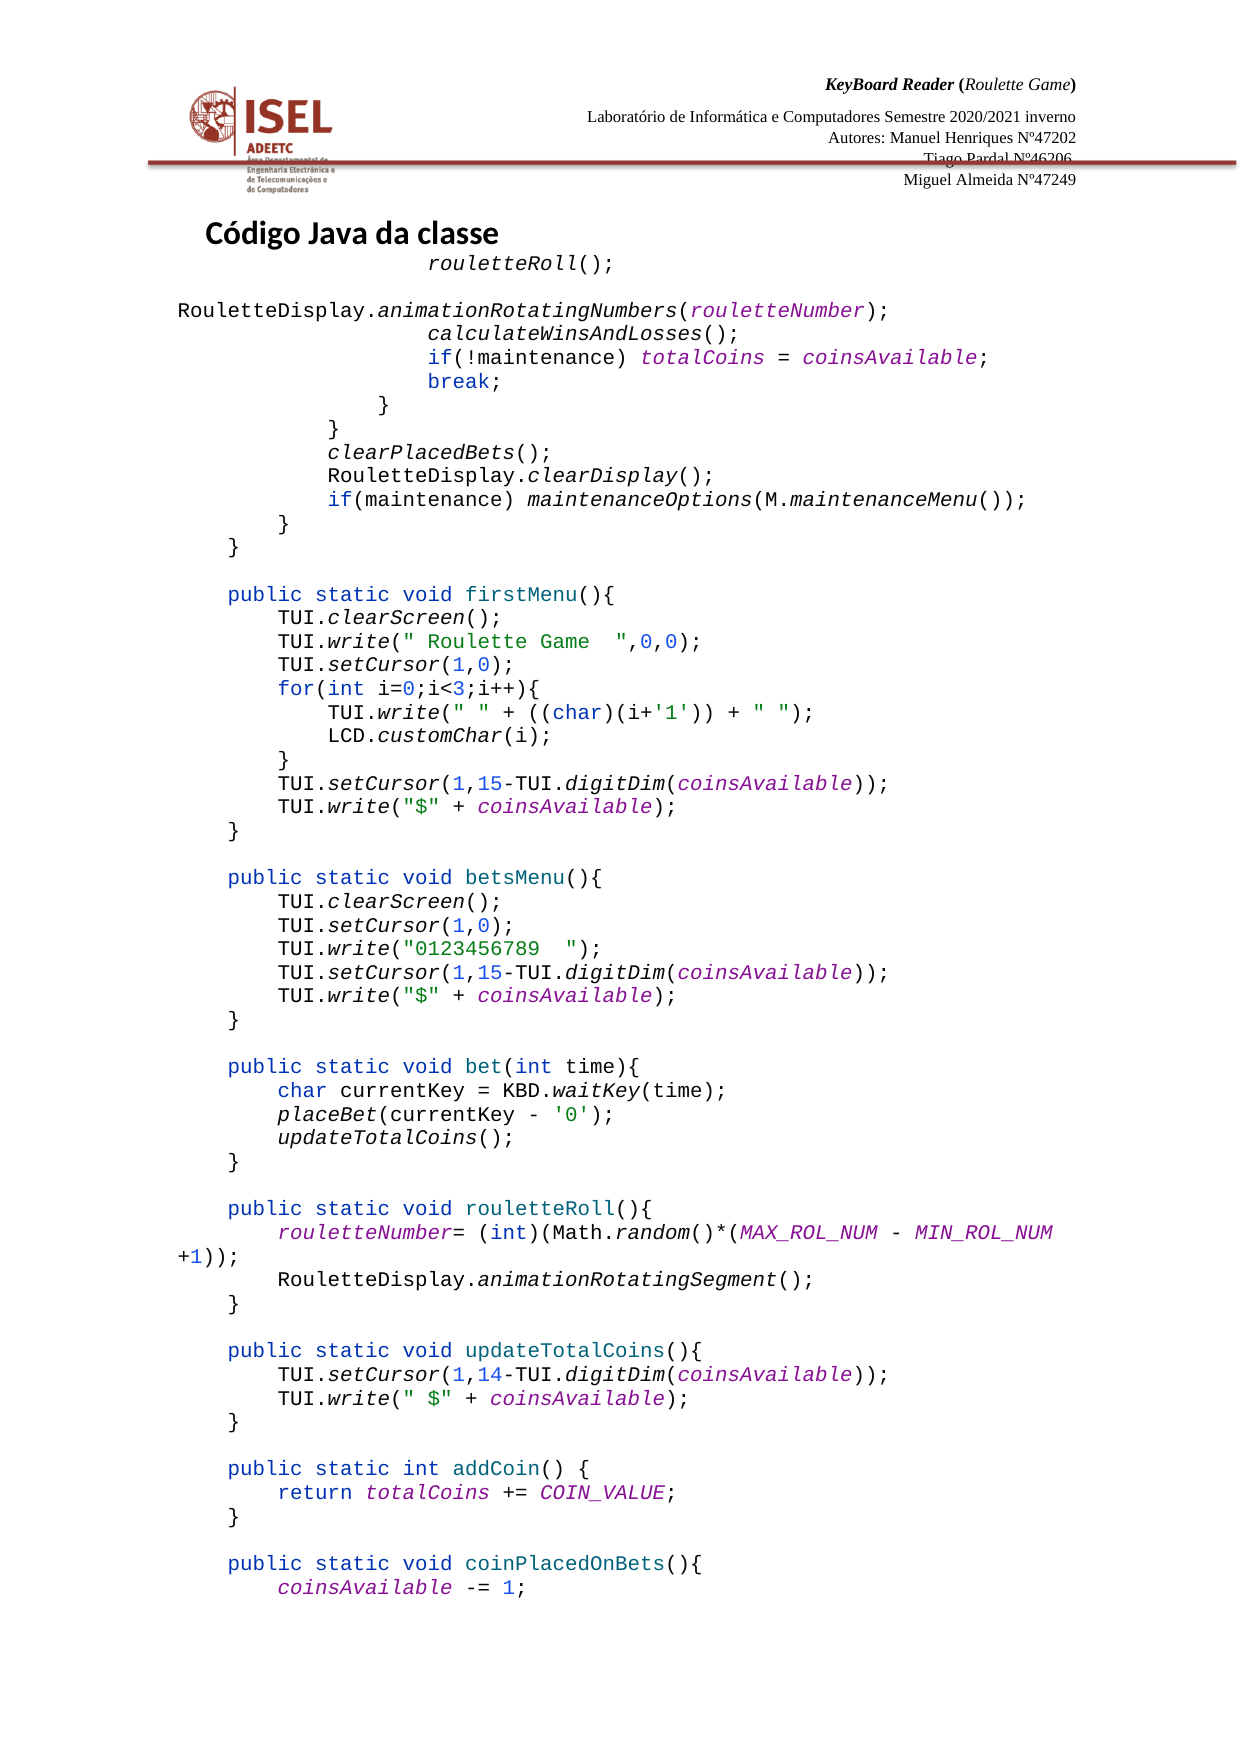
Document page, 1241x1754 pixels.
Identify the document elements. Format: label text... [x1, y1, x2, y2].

text rouletteRoll(); RouletteDisplay.animationRotatingNumbers(rouletteNumber); calculateWinsAndLosses(); if(!maintenance) totalCoins = coinsAvailable; break; } } clearPlacedBets(); RouletteDisplay.clearDisplay(); if(maintenance) maintenanceOptions(M.maintenanceMenu()); } } public static void firstMenu(){ TUI.clearScreen(); TUI.write(" Roulette Game ",0,0); TUI.setCursor(1,0); for(int i=0;i<3;i++){ TUI.write(" " + ((char)(i+'1')) + " "); LCD.customChar(i); } TUI.setCursor(1,15-TUI.digitDim(coinsAvailable)); TUI.write("$" + coinsAvailable); } public static void betsMenu(){ TUI.clearScreen(); TUI.setCursor(1,0); TUI.write("0123456789 "); TUI.setCursor(1,15-TUI.digitDim(coinsAvailable)); TUI.write("$" + coinsAvailable); } public static void bet(int time){ char currentKey = KBD.waitKey(time); placeBet(currentKey - '0'); updateTotalCoins(); } public static void rouletteRoll(){ rouletteNumber= (int)(Math.random()*(MAX_ROL_NUM - MIN_ROL_NUM +1)); RouletteDisplay.animationRotatingSegment(); } public static void updateTotalCoins(){ TUI.setCursor(1,14-TUI.digitDim(coinsAvailable)); TUI.write(" $" + coinsAvailable); } public static int addCoin() { return totalCoins += COIN_VALUE; } public static void coinPlacedOnBets(){ coinsAvailable -= 1; [177, 252, 1063, 1600]
